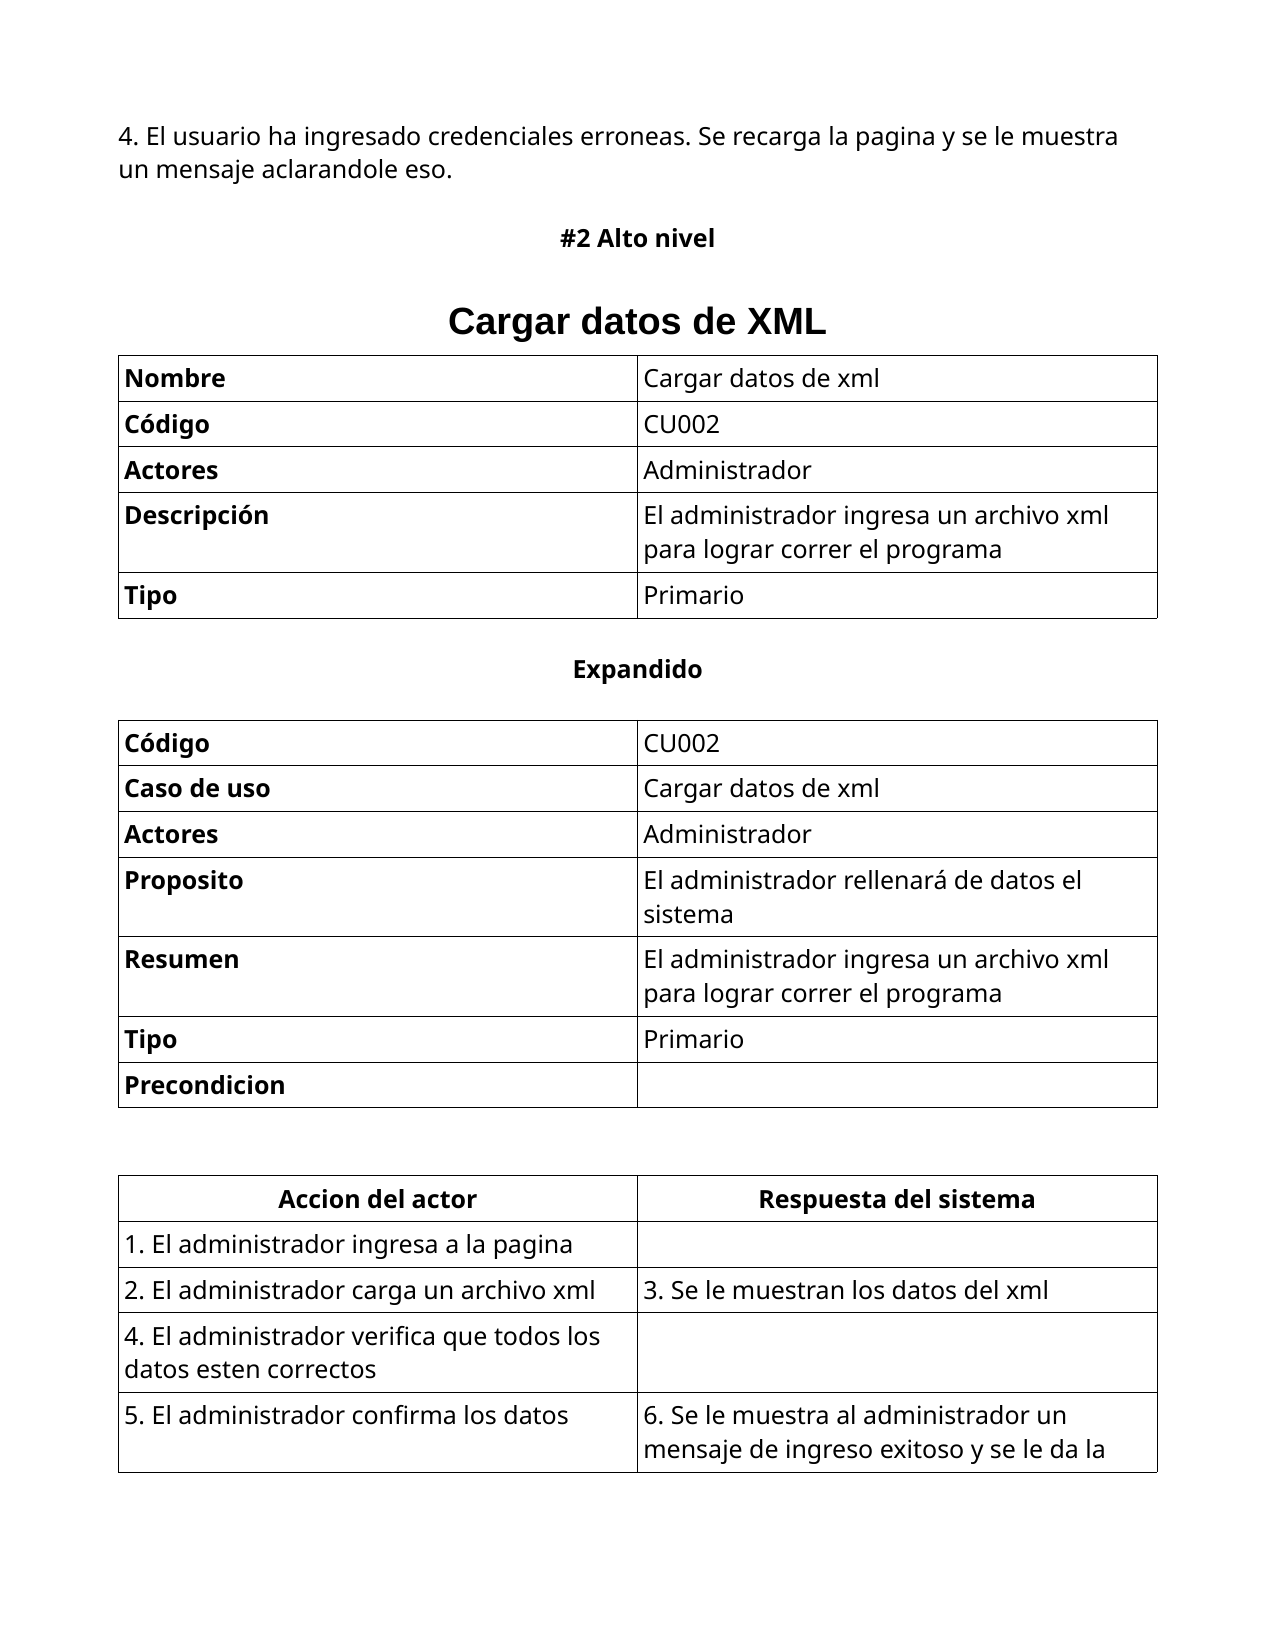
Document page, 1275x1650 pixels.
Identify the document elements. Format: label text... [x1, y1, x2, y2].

table_cell El administrador ingresa un archivo xml para lograr correr el programa [638, 493, 1157, 572]
table_cell Actores [119, 812, 637, 857]
table_cell Descripción [119, 493, 637, 572]
table_cell 5. El administrador confirma los datos [119, 1393, 637, 1472]
table_cell [638, 1222, 1157, 1267]
table_cell Administrador [638, 447, 1157, 492]
table_cell Caso de uso [119, 766, 637, 811]
text Expandido [118, 652, 1157, 686]
table_cell El administrador rellenará de datos el sistema [638, 858, 1157, 936]
table_cell 1. El administrador ingresa a la pagina [119, 1222, 637, 1267]
subtitle Cargar datos de XML [118, 299, 1157, 343]
text #2 Alto nivel [118, 220, 1157, 254]
table_cell 2. El administrador carga un archivo xml [119, 1268, 637, 1312]
table_cell 4. El administrador verifica que todos los datos esten correctos [119, 1313, 637, 1392]
table_header Nombre [119, 356, 637, 401]
table_cell Precondicion [119, 1063, 637, 1107]
table_header CU002 [638, 721, 1157, 765]
table_cell Administrador [638, 812, 1157, 857]
table_header Accion del actor [119, 1176, 637, 1221]
text 4. El usuario ha ingresado credenciales erroneas. Se recarga la pagina y se le muestra un mensaje aclarandole eso. [118, 118, 1157, 186]
table_header Respuesta del sistema [638, 1176, 1157, 1221]
table_cell 3. Se le muestran los datos del xml [638, 1268, 1157, 1312]
table_cell Primario [638, 573, 1157, 617]
table_cell Primario [638, 1017, 1157, 1062]
table_cell Tipo [119, 1017, 637, 1062]
table_cell 6. Se le muestra al administrador un mensaje de ingreso exitoso y se le da la [638, 1393, 1157, 1472]
table_cell Actores [119, 447, 637, 492]
table_cell Tipo [119, 573, 637, 617]
table_cell Código [119, 402, 637, 446]
table_cell [638, 1313, 1157, 1392]
table_cell Resumen [119, 937, 637, 1016]
table_cell [638, 1063, 1157, 1107]
table_header Cargar datos de xml [638, 356, 1157, 401]
table_cell CU002 [638, 402, 1157, 446]
table_cell Proposito [119, 858, 637, 936]
table_cell Cargar datos de xml [638, 766, 1157, 811]
table_header Código [119, 721, 637, 765]
table_cell El administrador ingresa un archivo xml para lograr correr el programa [638, 937, 1157, 1016]
